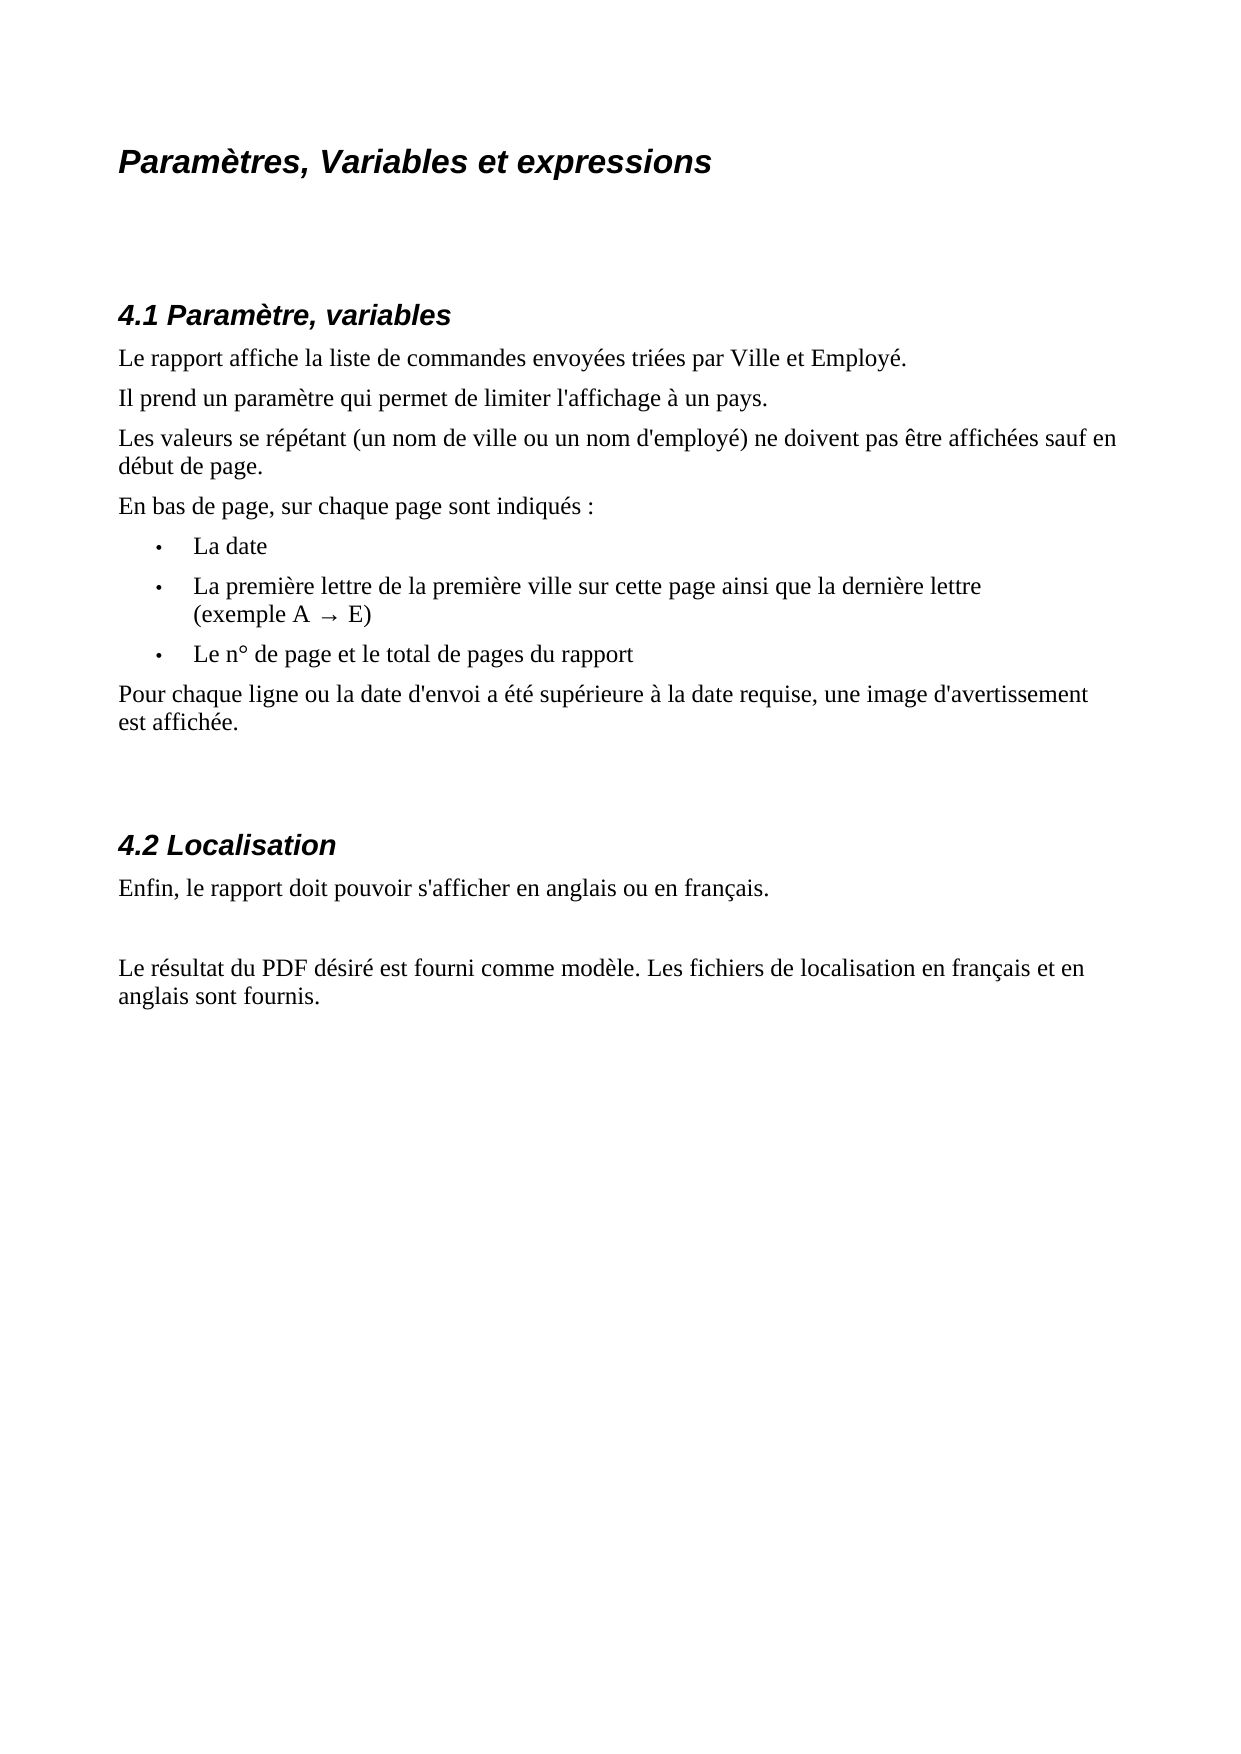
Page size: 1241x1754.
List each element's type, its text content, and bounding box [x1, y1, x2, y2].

list La première lettre de la première ville sur cette page ainsi que la dernière lettre (exemple A → E) [156, 572, 1122, 628]
text En bas de page, sur chaque page sont indiqués : [118, 492, 1122, 520]
text Pour chaque ligne ou la date d'envoi a été supérieure à la date requise, une image d'avertissement est affichée. [118, 681, 1122, 736]
text Les valeurs se répétant (un nom de ville ou un nom d'employé) ne doivent pas être affichées sauf en début de page. [118, 424, 1122, 479]
text Il prend un paramètre qui permet de limiter l'affichage à un pays. [118, 384, 1122, 412]
text 4.2 Localisation [118, 829, 1122, 861]
list Le n° de page et le total de pages du rapport [156, 640, 1122, 668]
text Le résultat du PDF désiré est fourni comme modèle. Les fichiers de localisation en français et en anglais sont fournis. [118, 954, 1122, 1010]
text Enfin, le rapport doit pouvoir s'afficher en anglais ou en français. [118, 874, 1122, 902]
text Le rapport affiche la liste de commandes envoyées triées par Ville et Employé. [118, 344, 1122, 371]
subtitle Paramètres, Variables et expressions [118, 143, 1122, 181]
subtitle 4.1 Paramètre, variables [118, 298, 1122, 331]
list La date [156, 532, 1122, 560]
